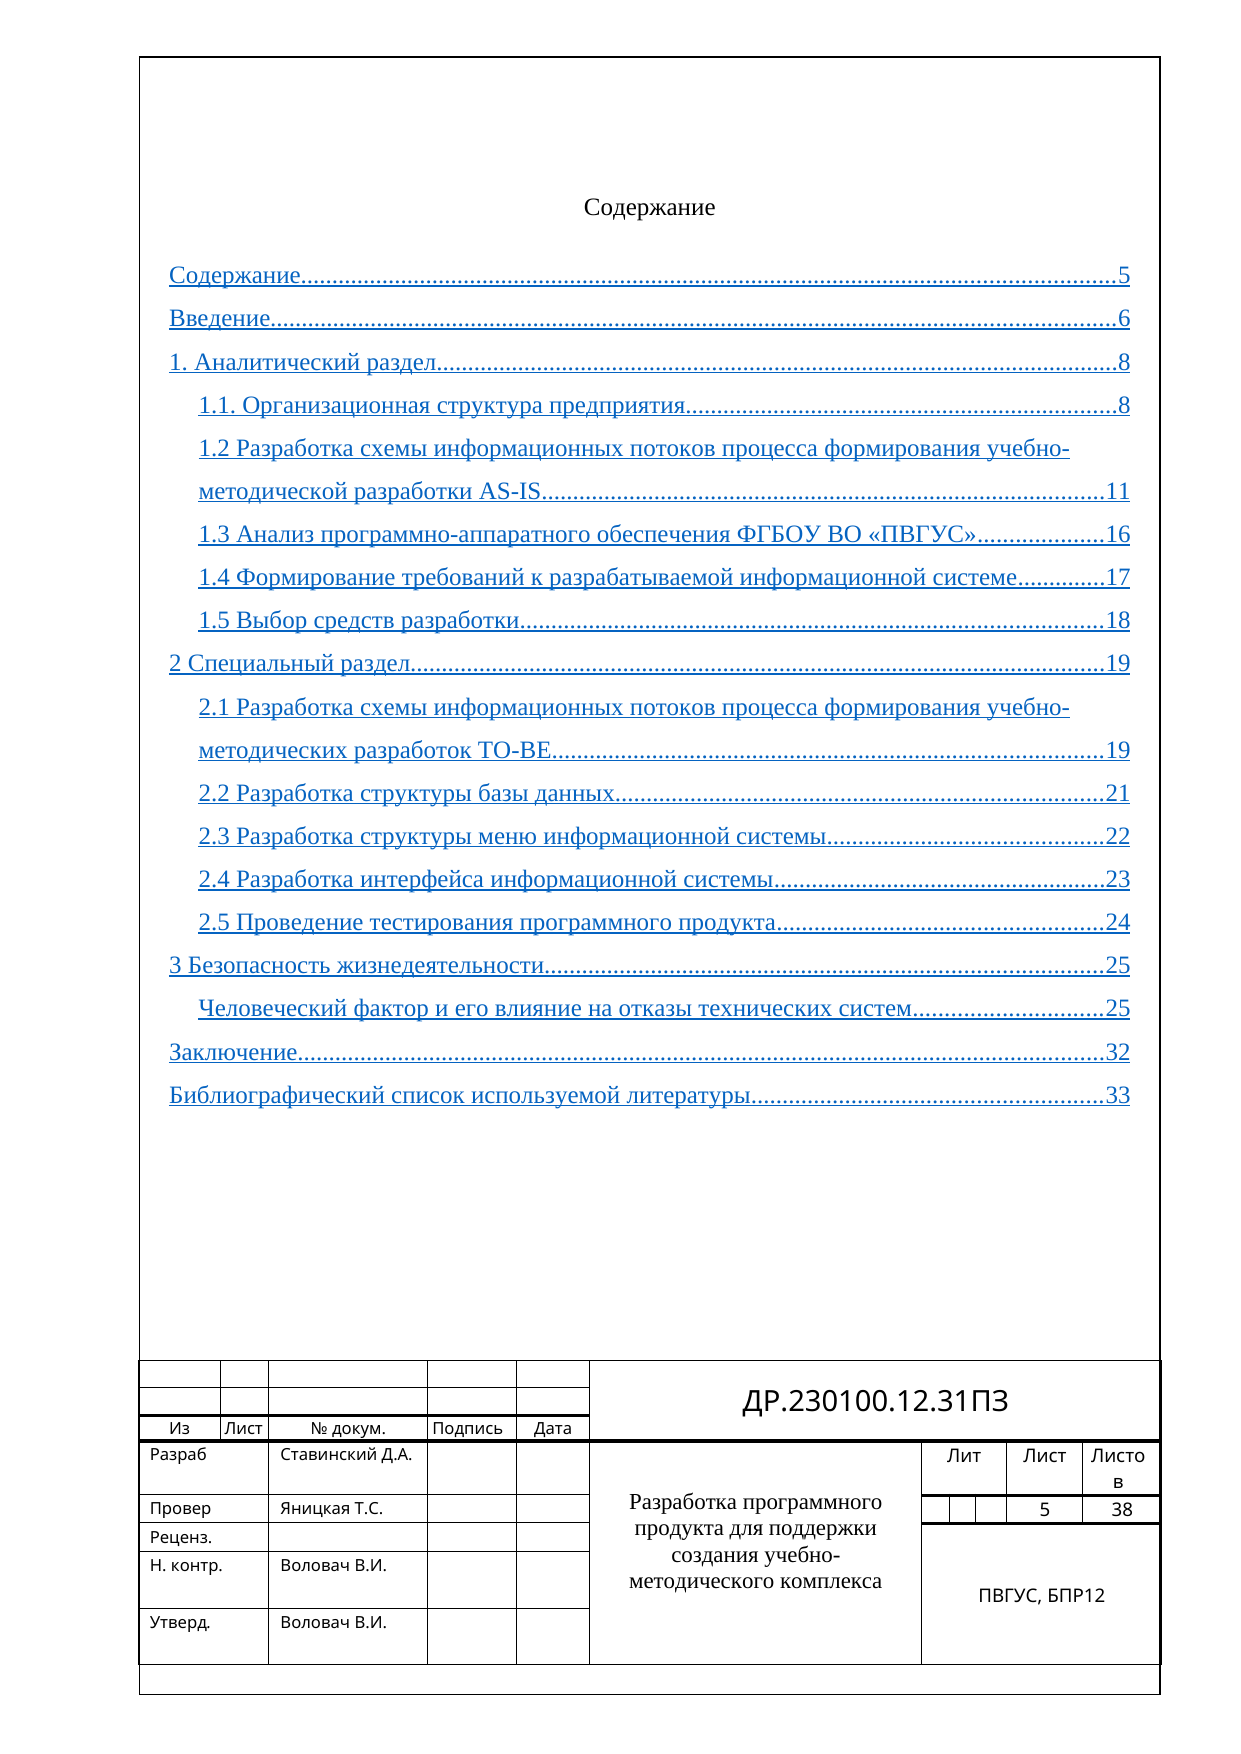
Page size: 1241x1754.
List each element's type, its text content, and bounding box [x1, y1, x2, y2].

text 1. Аналитический раздел 8 [169, 347, 1130, 372]
text 2 Специальный раздел 19 [169, 648, 1130, 673]
text 1.2 Разработка схемы информационных потоков процесса формирования учебно-методической разработки AS-IS 11 [198, 433, 1130, 501]
text 2.1 Разработка схемы информационных потоков процесса формирования учебно-методических разработок TO-BE 19 [198, 692, 1130, 760]
text 1.1. Организационная структура предприятия 8 [198, 390, 1130, 415]
text 2.5 Проведение тестирования программного продукта 24 [198, 907, 1130, 932]
text Введение 6 [169, 303, 1130, 328]
text 2.2 Разработка структуры базы данных 21 [198, 778, 1130, 803]
text Содержание 5 [169, 260, 1130, 285]
subtitle Содержание [169, 192, 1130, 221]
text 2.3 Разработка структуры меню информационной системы 22 [198, 821, 1130, 846]
text Человеческий фактор и его влияние на отказы технических систем 25 [198, 993, 1130, 1018]
text Библиографический список используемой литературы 33 [169, 1080, 1130, 1105]
text Заключение 32 [169, 1037, 1130, 1062]
text 3 Безопасность жизнедеятельности 25 [169, 950, 1130, 975]
text 1.5 Выбор средств разработки 18 [198, 605, 1130, 630]
text 1.3 Анализ программно-аппаратного обеспечения ФГБОУ ВО «ПВГУС» 16 [198, 519, 1130, 544]
text 2.4 Разработка интерфейса информационной системы 23 [198, 864, 1130, 889]
text 1.4 Формирование требований к разрабатываемой информационной системе 17 [198, 562, 1130, 587]
